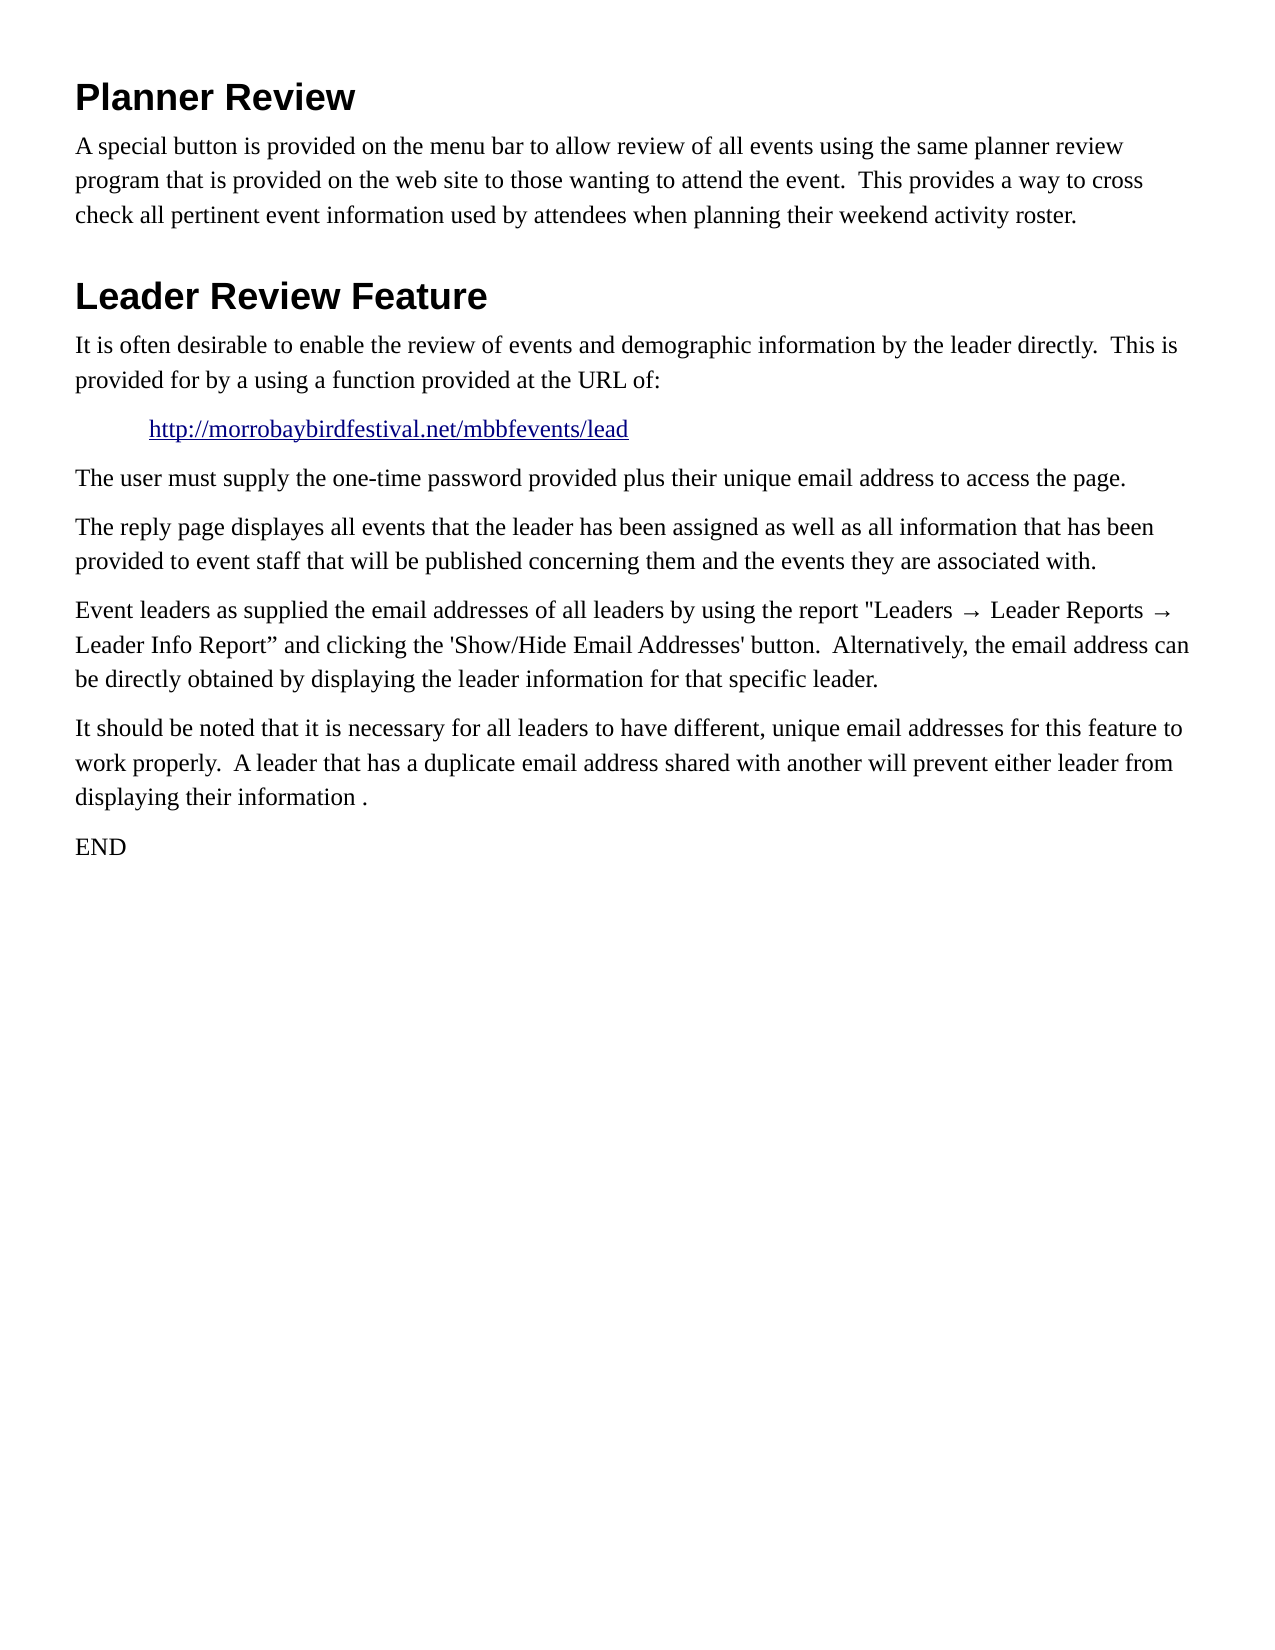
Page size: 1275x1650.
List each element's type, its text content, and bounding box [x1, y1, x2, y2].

text http://morrobaybirdfestival.net/mbbfevents/lead [149, 414, 1200, 443]
text The reply page displayes all events that the leader has been assigned as well as all information that has been provided to event staff that will be published concerning them and the events they are associated with. [75, 512, 1200, 575]
subtitle Planner Review [75, 75, 1200, 119]
text Event leaders as supplied the email addresses of all leaders by using the report ''Leaders → Leader Reports → Leader Info Report” and clicking the 'Show/Hide Email Addresses' button. Alternatively, the email address can be directly obtained by displaying the leader information for that specific leader. [75, 596, 1200, 693]
text END [75, 832, 1200, 860]
subtitle Leader Review Feature [75, 274, 1200, 318]
text The user must supply the one-time password provided plus their unique email address to access the page. [75, 463, 1200, 492]
text A special button is provided on the menu bar to allow review of all events using the same planner review program that is provided on the web site to those wanting to attend the event. This provides a way to cross check all pertinent event information used by attendees when planning their weekend activity roster. [75, 131, 1200, 229]
text It is often desirable to enable the review of events and demographic information by the leader directly. This is provided for by a using a function provided at the URL of: [75, 330, 1200, 393]
text It should be noted that it is necessary for all leaders to have different, unique email addresses for this feature to work properly. A leader that has a duplicate email address shared with another will prevent either leader from displaying their information . [75, 713, 1200, 811]
